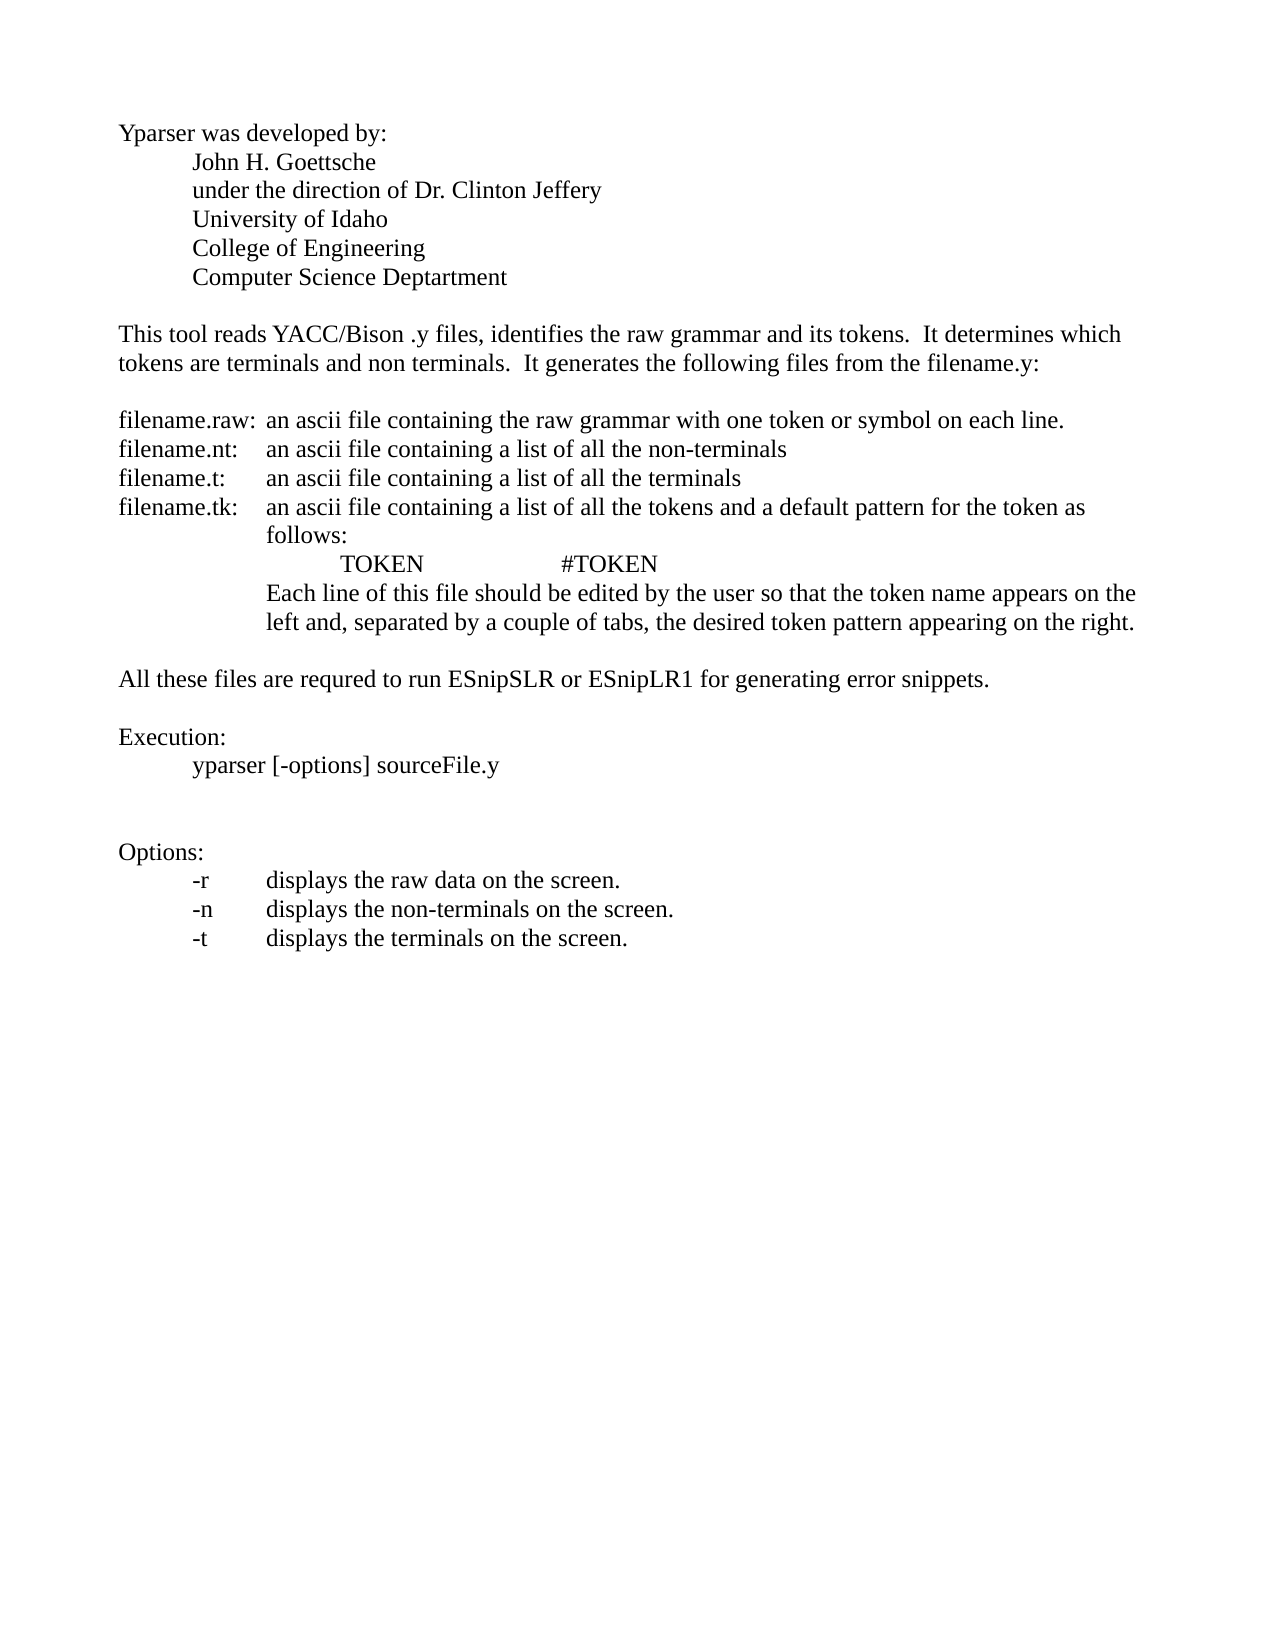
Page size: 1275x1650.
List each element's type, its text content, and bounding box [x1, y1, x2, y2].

text -n displays the non-terminals on the screen. [118, 894, 1157, 923]
text -t displays the terminals on the screen. [118, 923, 1157, 952]
text Each line of this file should be edited by the user so that the token name appears on the left and, separated by a couple of tabs, the desired token pattern appearing on the right. [118, 578, 1157, 636]
text John H. Goettsche [118, 147, 1157, 176]
text yparser [-options] sourceFile.y [118, 751, 1157, 779]
text Execution: [118, 722, 1157, 751]
text Yparser was developed by: [118, 118, 1157, 147]
text filename.raw: an ascii file containing the raw grammar with one token or symbol on each line. [118, 406, 1157, 434]
text filename.nt: an ascii file containing a list of all the non-terminals [118, 434, 1157, 463]
text filename.tk: an ascii file containing a list of all the tokens and a default pattern for the token as follows: [118, 492, 1157, 549]
text College of Engineering [118, 233, 1157, 262]
text TOKEN #TOKEN [118, 549, 1157, 578]
text -r displays the raw data on the screen. [118, 866, 1157, 894]
text University of Idaho [118, 204, 1157, 233]
text under the direction of Dr. Clinton Jeffery [118, 176, 1157, 204]
text This tool reads YACC/Bison .y files, identifies the raw grammar and its tokens. It determines which tokens are terminals and non terminals. It generates the following files from the filename.y: [118, 319, 1157, 377]
text Options: [118, 837, 1157, 866]
text Computer Science Deptartment [118, 262, 1157, 291]
text All these files are requred to run ESnipSLR or ESnipLR1 for generating error snippets. [118, 664, 1157, 693]
text filename.t: an ascii file containing a list of all the terminals [118, 463, 1157, 492]
